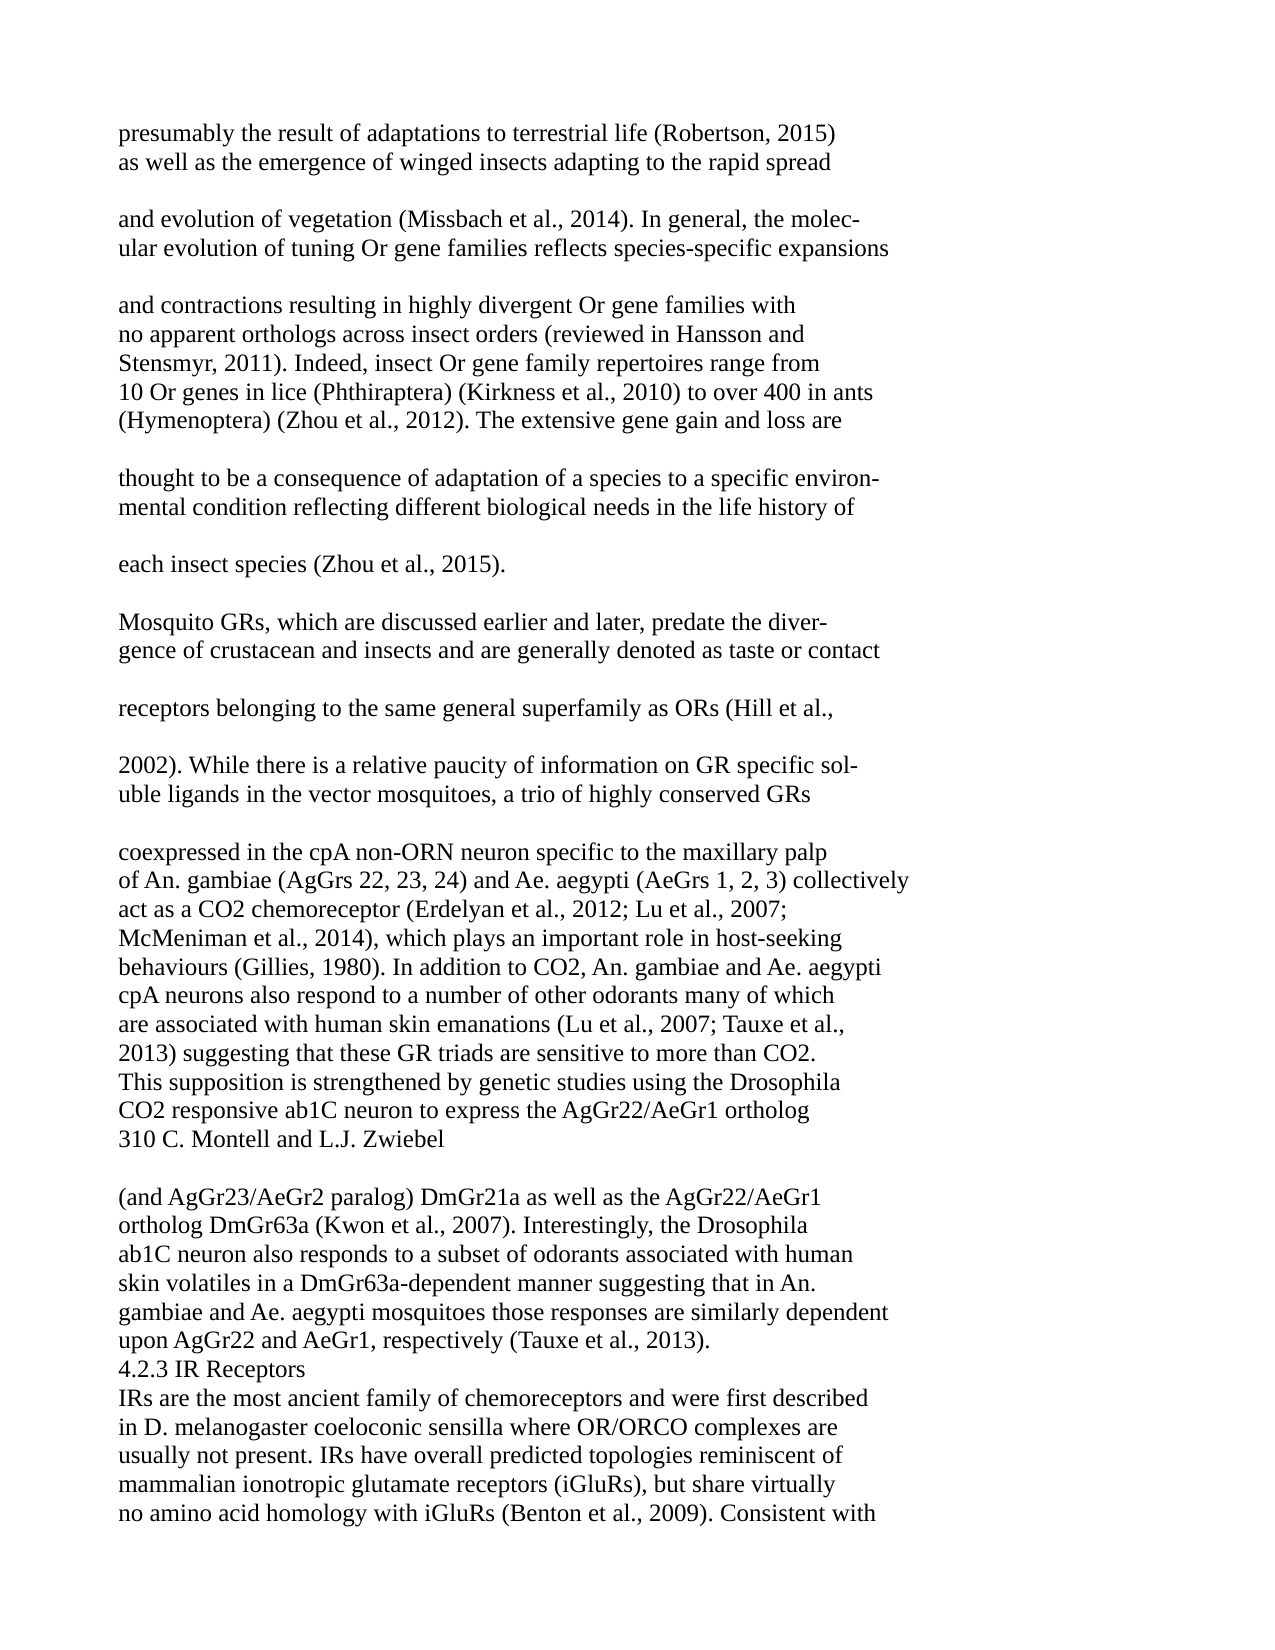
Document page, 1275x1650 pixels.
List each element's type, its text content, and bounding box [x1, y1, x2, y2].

text skin volatiles in a DmGr63a-dependent manner suggesting that in An. [118, 1268, 1157, 1297]
text ular evolution of tuning Or gene families reflects species-specific expansions [118, 233, 1157, 262]
text presumably the result of adaptations to terrestrial life (Robertson, 2015) [118, 118, 1157, 147]
text mental condition reflecting different biological needs in the life history of [118, 492, 1157, 521]
text Stensmyr, 2011). Indeed, insect Or gene family repertoires range from [118, 348, 1157, 377]
text ortholog DmGr63a (Kwon et al., 2007). Interestingly, the Drosophila [118, 1211, 1157, 1239]
text Mosquito GRs, which are discussed earlier and later, predate the diver- [118, 607, 1157, 636]
text mammalian ionotropic glutamate receptors (iGluRs), but share virtually [118, 1469, 1157, 1498]
text CO2 responsive ab1C neuron to express the AgGr22/AeGr1 ortholog [118, 1096, 1157, 1124]
text each insect species (Zhou et al., 2015). [118, 549, 1157, 578]
text no apparent orthologs across insect orders (reviewed in Hansson and [118, 319, 1157, 348]
text gambiae and Ae. aegypti mosquitoes those responses are similarly dependent [118, 1297, 1157, 1326]
text gence of crustacean and insects and are generally denoted as taste or contact [118, 636, 1157, 664]
text thought to be a consequence of adaptation of a species to a specific environ- [118, 463, 1157, 492]
text 4.2.3 IR Receptors [118, 1354, 1157, 1383]
text usually not present. IRs have overall predicted topologies reminiscent of [118, 1441, 1157, 1469]
text receptors belonging to the same general superfamily as ORs (Hill et al., [118, 693, 1157, 722]
text 2002). While there is a relative paucity of information on GR specific sol- [118, 751, 1157, 779]
text 10 Or genes in lice (Phthiraptera) (Kirkness et al., 2010) to over 400 in ants [118, 377, 1157, 406]
text behaviours (Gillies, 1980). In addition to CO2, An. gambiae and Ae. aegypti [118, 952, 1157, 981]
text upon AgGr22 and AeGr1, respectively (Tauxe et al., 2013). [118, 1326, 1157, 1354]
text are associated with human skin emanations (Lu et al., 2007; Tauxe et al., [118, 1009, 1157, 1038]
text cpA neurons also respond to a number of other odorants many of which [118, 981, 1157, 1009]
text coexpressed in the cpA non-ORN neuron specific to the maxillary palp [118, 837, 1157, 866]
text (Hymenoptera) (Zhou et al., 2012). The extensive gene gain and loss are [118, 406, 1157, 434]
text McMeniman et al., 2014), which plays an important role in host-seeking [118, 923, 1157, 952]
text no amino acid homology with iGluRs (Benton et al., 2009). Consistent with [118, 1498, 1157, 1527]
text and contractions resulting in highly divergent Or gene families with [118, 291, 1157, 319]
text (and AgGr23/AeGr2 paralog) DmGr21a as well as the AgGr22/AeGr1 [118, 1182, 1157, 1211]
text This supposition is strengthened by genetic studies using the Drosophila [118, 1067, 1157, 1096]
text uble ligands in the vector mosquitoes, a trio of highly conserved GRs [118, 779, 1157, 808]
text 310 C. Montell and L.J. Zwiebel [118, 1124, 1157, 1153]
text of An. gambiae (AgGrs 22, 23, 24) and Ae. aegypti (AeGrs 1, 2, 3) collectively [118, 866, 1157, 894]
text in D. melanogaster coeloconic sensilla where OR/ORCO complexes are [118, 1412, 1157, 1441]
text as well as the emergence of winged insects adapting to the rapid spread [118, 147, 1157, 176]
text act as a CO2 chemoreceptor (Erdelyan et al., 2012; Lu et al., 2007; [118, 894, 1157, 923]
text IRs are the most ancient family of chemoreceptors and were first described [118, 1383, 1157, 1412]
text and evolution of vegetation (Missbach et al., 2014). In general, the molec- [118, 204, 1157, 233]
text 2013) suggesting that these GR triads are sensitive to more than CO2. [118, 1038, 1157, 1067]
text ab1C neuron also responds to a subset of odorants associated with human [118, 1239, 1157, 1268]
